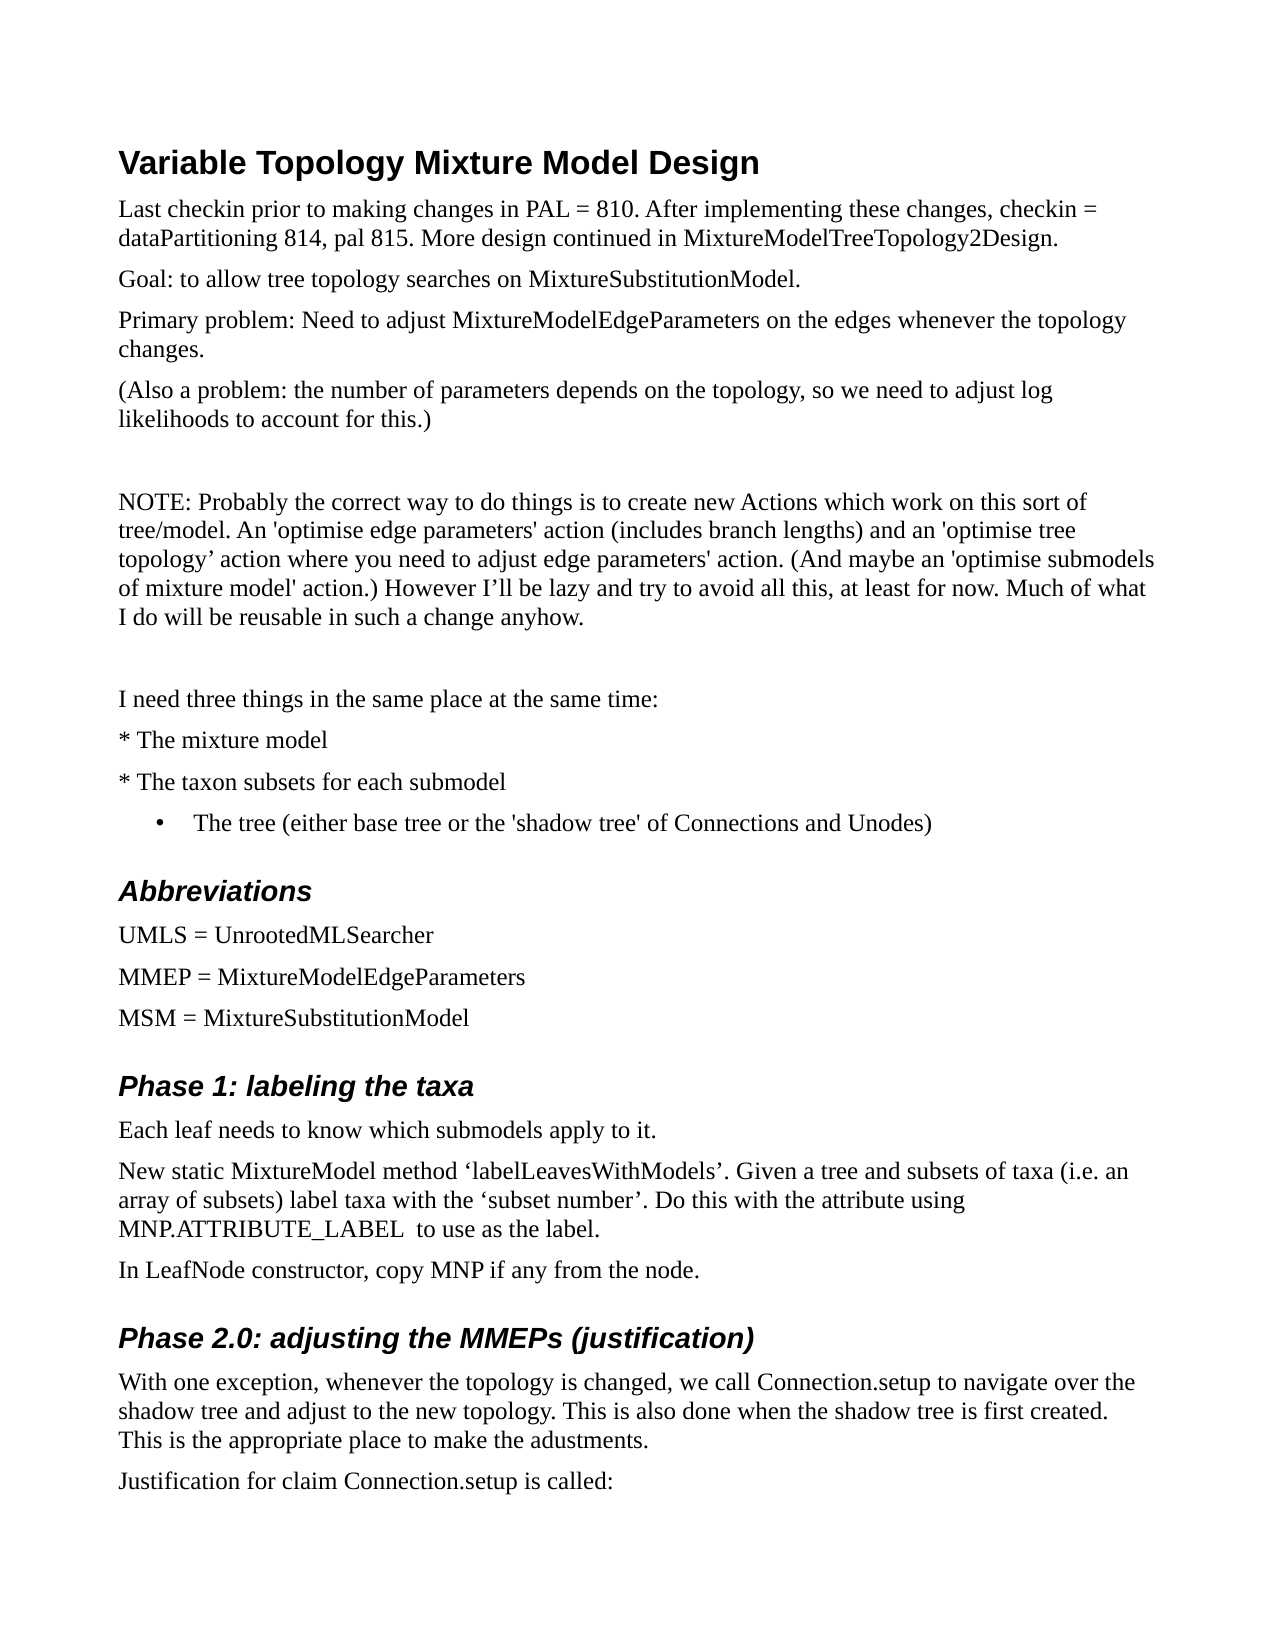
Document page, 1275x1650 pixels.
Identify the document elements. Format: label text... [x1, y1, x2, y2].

text In LeafNode constructor, copy MNP if any from the node. [118, 1255, 1157, 1284]
text MSM = MixtureSubstitutionModel [118, 1003, 1157, 1032]
subtitle Abbreviations [118, 874, 1157, 908]
text UMLS = UnrootedMLSearcher [118, 920, 1157, 949]
text MMEP = MixtureModelEdgeParameters [118, 962, 1157, 990]
text (Also a problem: the number of parameters depends on the topology, so we need to adjust log likelihoods to account for this.) [118, 376, 1157, 433]
subtitle Phase 2.0: adjusting the MMEPs (justification) [118, 1321, 1157, 1355]
text New static MixtureModel method ‘labelLeavesWithModels’. Given a tree and subsets of taxa (i.e. an array of subsets) label taxa with the ‘subset number’. Do this with the attribute using MNP.ATTRIBUTE_LABEL to use as the label. [118, 1156, 1157, 1243]
text * The taxon subsets for each submodel [118, 767, 1157, 796]
text With one exception, whenever the topology is changed, we call Connection.setup to navigate over the shadow tree and adjust to the new topology. This is also done when the shadow tree is first created. This is the appropriate place to make the adustments. [118, 1367, 1157, 1454]
text Goal: to allow tree topology searches on MixtureSubstitutionModel. [118, 264, 1157, 293]
text I need three things in the same place at the same time: [118, 684, 1157, 713]
list The tree (either base tree or the 'shadow tree' of Connections and Unodes) [156, 808, 1157, 837]
text * The mixture model [118, 726, 1157, 754]
text Last checkin prior to making changes in PAL = 810. After implementing these changes, checkin = dataPartitioning 814, pal 815. More design continued in MixtureModelTreeTopology2Design. [118, 194, 1157, 252]
subtitle Variable Topology Mixture Model Design [118, 143, 1157, 182]
text Justification for claim Connection.setup is called: [118, 1466, 1157, 1495]
subtitle Phase 1: labeling the taxa [118, 1069, 1157, 1103]
text NOTE: Probably the correct way to do things is to create new Actions which work on this sort of tree/model. An 'optimise edge parameters' action (includes branch lengths) and an 'optimise tree topology’ action where you need to adjust edge parameters' action. (And maybe an 'optimise submodels of mixture model' action.) However I’ll be lazy and try to avoid all this, at least for now. Much of what I do will be reusable in such a change anyhow. [118, 487, 1157, 631]
text Each leaf needs to know which submodels apply to it. [118, 1115, 1157, 1144]
text Primary problem: Need to adjust MixtureModelEdgeParameters on the edges whenever the topology changes. [118, 306, 1157, 363]
